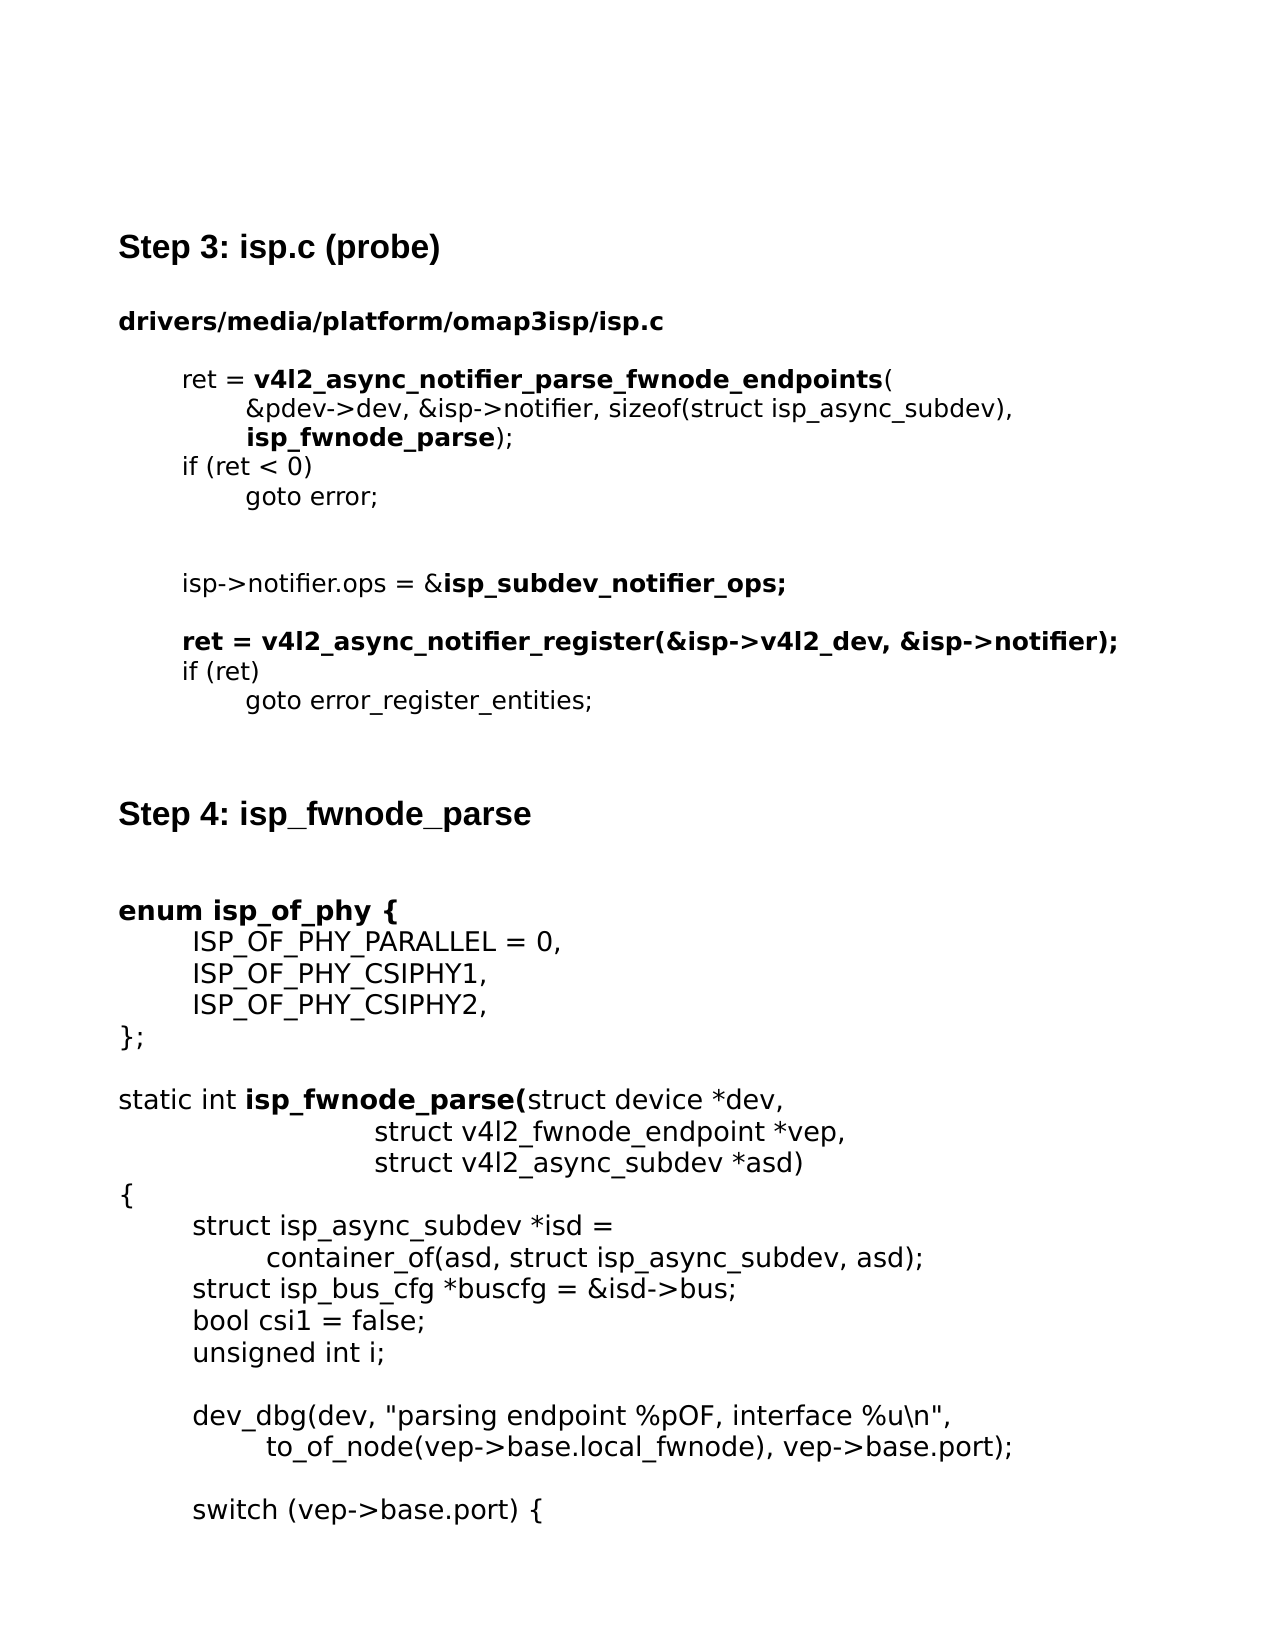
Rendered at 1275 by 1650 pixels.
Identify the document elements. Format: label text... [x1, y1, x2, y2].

text isp_fwnode_parse); [118, 423, 1157, 453]
text { [118, 1179, 1157, 1211]
text ISP_OF_PHY_PARALLEL = 0, [118, 927, 1157, 958]
text ISP_OF_PHY_CSIPHY2, [118, 990, 1157, 1021]
text struct v4l2_fwnode_endpoint *vep, [118, 1116, 1157, 1147]
text ret = v4l2_async_notifier_parse_fwnode_endpoints( [118, 365, 1157, 394]
text isp->notifier.ops = &isp_subdev_notifier_ops; [118, 569, 1157, 598]
text goto error; [118, 482, 1157, 511]
text struct isp_bus_cfg *buscfg = &isd->bus; [118, 1274, 1157, 1305]
text ret = v4l2_async_notifier_register(&isp->v4l2_dev, &isp->notifier); [118, 628, 1157, 657]
text to_of_node(vep->base.local_fwnode), vep->base.port); [118, 1432, 1157, 1463]
text &pdev->dev, &isp->notifier, sizeof(struct isp_async_subdev), [118, 394, 1157, 423]
text goto error_register_entities; [118, 686, 1157, 715]
text ISP_OF_PHY_CSIPHY1, [118, 958, 1157, 990]
text dev_dbg(dev, "parsing endpoint %pOF, interface %u\n", [118, 1400, 1157, 1432]
text unsigned int i; [118, 1337, 1157, 1368]
text if (ret) [118, 657, 1157, 686]
text switch (vep->base.port) { [118, 1495, 1157, 1526]
text bool csi1 = false; [118, 1305, 1157, 1337]
text }; [118, 1021, 1157, 1053]
text static int isp_fwnode_parse(struct device *dev, [118, 1084, 1157, 1116]
text struct isp_async_subdev *isd = [118, 1211, 1157, 1242]
subtitle Step 3: isp.c (probe) [118, 226, 1157, 265]
text if (ret < 0) [118, 453, 1157, 482]
text container_of(asd, struct isp_async_subdev, asd); [118, 1242, 1157, 1274]
text drivers/media/platform/omap3isp/isp.c [118, 307, 1157, 336]
text enum isp_of_phy { [118, 895, 1157, 927]
text struct v4l2_async_subdev *asd) [118, 1147, 1157, 1179]
subtitle Step 4: isp_fwnode_parse [118, 794, 1157, 833]
